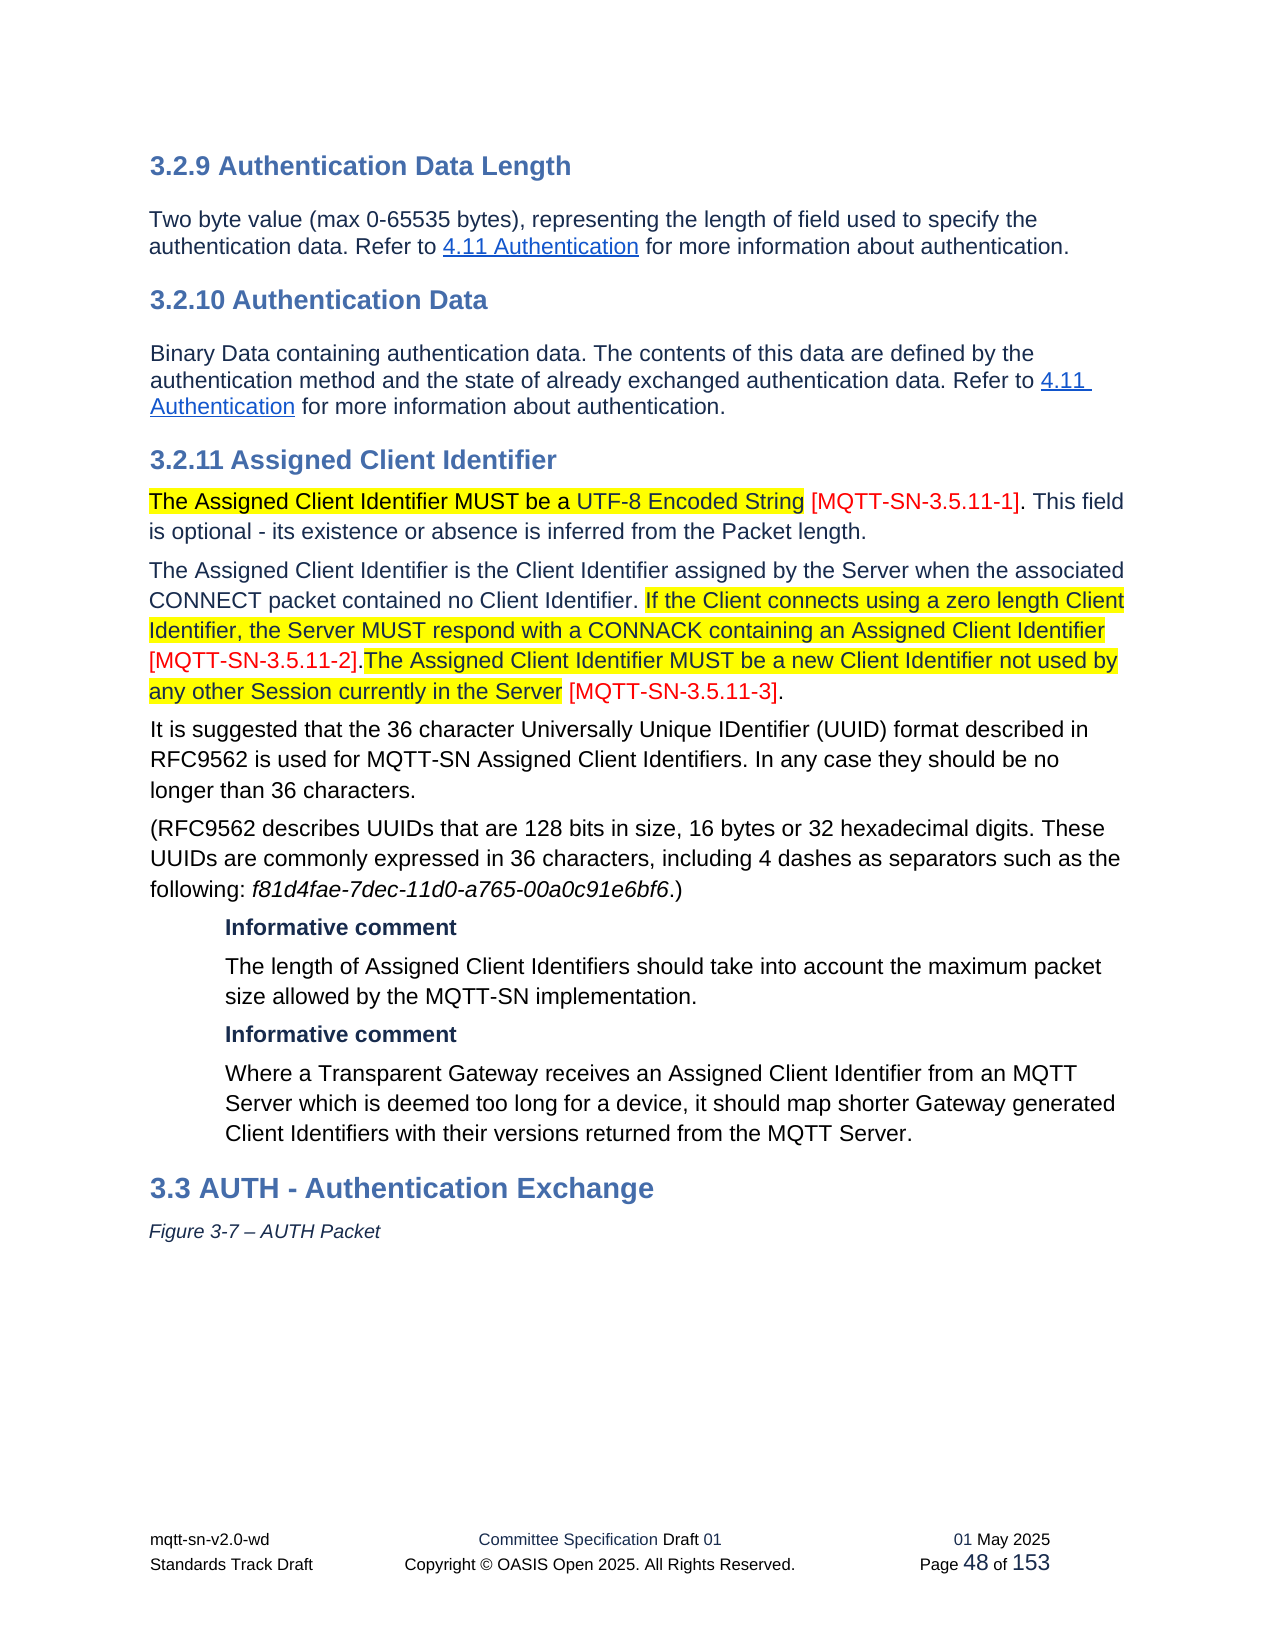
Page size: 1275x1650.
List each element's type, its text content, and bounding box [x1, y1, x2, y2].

text The Assigned Client Identifier is the Client Identifier assigned by the Server when the associated CONNECT packet contained no Client Identifier. If the Client connects using a zero length Client Identifier, the Server MUST respond with a CONNACK containing an Assigned Client Identifier [MQTT-SN-3.5.11-2].The Assigned Client Identifier MUST be a new Client Identifier not used by any other Session currently in the Server [MQTT-SN-3.5.11-3]. [148, 557, 1124, 704]
text The Assigned Client Identifier MUST be a UTF-8 Encoded String [MQTT-SN-3.5.11-1]. This field is optional - its existence or absence is inferred from the Packet length. [148, 488, 1124, 544]
text (RFC9562 describes UUIDs that are 128 bits in size, 16 bytes or 32 hexadecimal digits. These UUIDs are commonly expressed in 36 characters, including 4 dashes as separators such as the following: f81d4fae-7dec-11d0-a765-00a0c91e6bf6.) [150, 815, 1124, 902]
text Where a Transparent Gateway receives an Assigned Client Identifier from an MQTT Server which is deemed too long for a device, it should map shorter Gateway generated Client Identifiers with their versions returned from the MQTT Server. [225, 1060, 1124, 1147]
subtitle 3.2.9 Authentication Data Length [150, 150, 1124, 181]
text The length of Assigned Client Identifiers should take into account the maximum packet size allowed by the MQTT-SN implementation. [225, 953, 1124, 1009]
text Figure 3-7 – AUTH Packet [148, 1220, 1124, 1242]
text Binary Data containing authentication data. The contents of this data are defined by the authentication method and the state of already exchanged authentication data. Refer to 4.11 Authentication for more information about authentication. [150, 340, 1124, 419]
text Informative comment [225, 914, 1124, 940]
text Informative comment [225, 1021, 1124, 1048]
subtitle 3.2.10 Authentication Data [150, 284, 1124, 315]
subtitle 3.2.11 Assigned Client Identifier [150, 444, 1124, 476]
text Two byte value (max 0-65535 bytes), representing the length of field used to specify the authentication data. Refer to 4.11 Authentication for more information about authentication. [148, 206, 1124, 259]
subtitle 3.3 AUTH - Authentication Exchange [150, 1171, 1124, 1205]
text It is suggested that the 36 character Universally Unique IDentifier (UUID) format described in RFC9562 is used for MQTT-SN Assigned Client Identifiers. In any case they should be no longer than 36 characters. [150, 716, 1124, 803]
